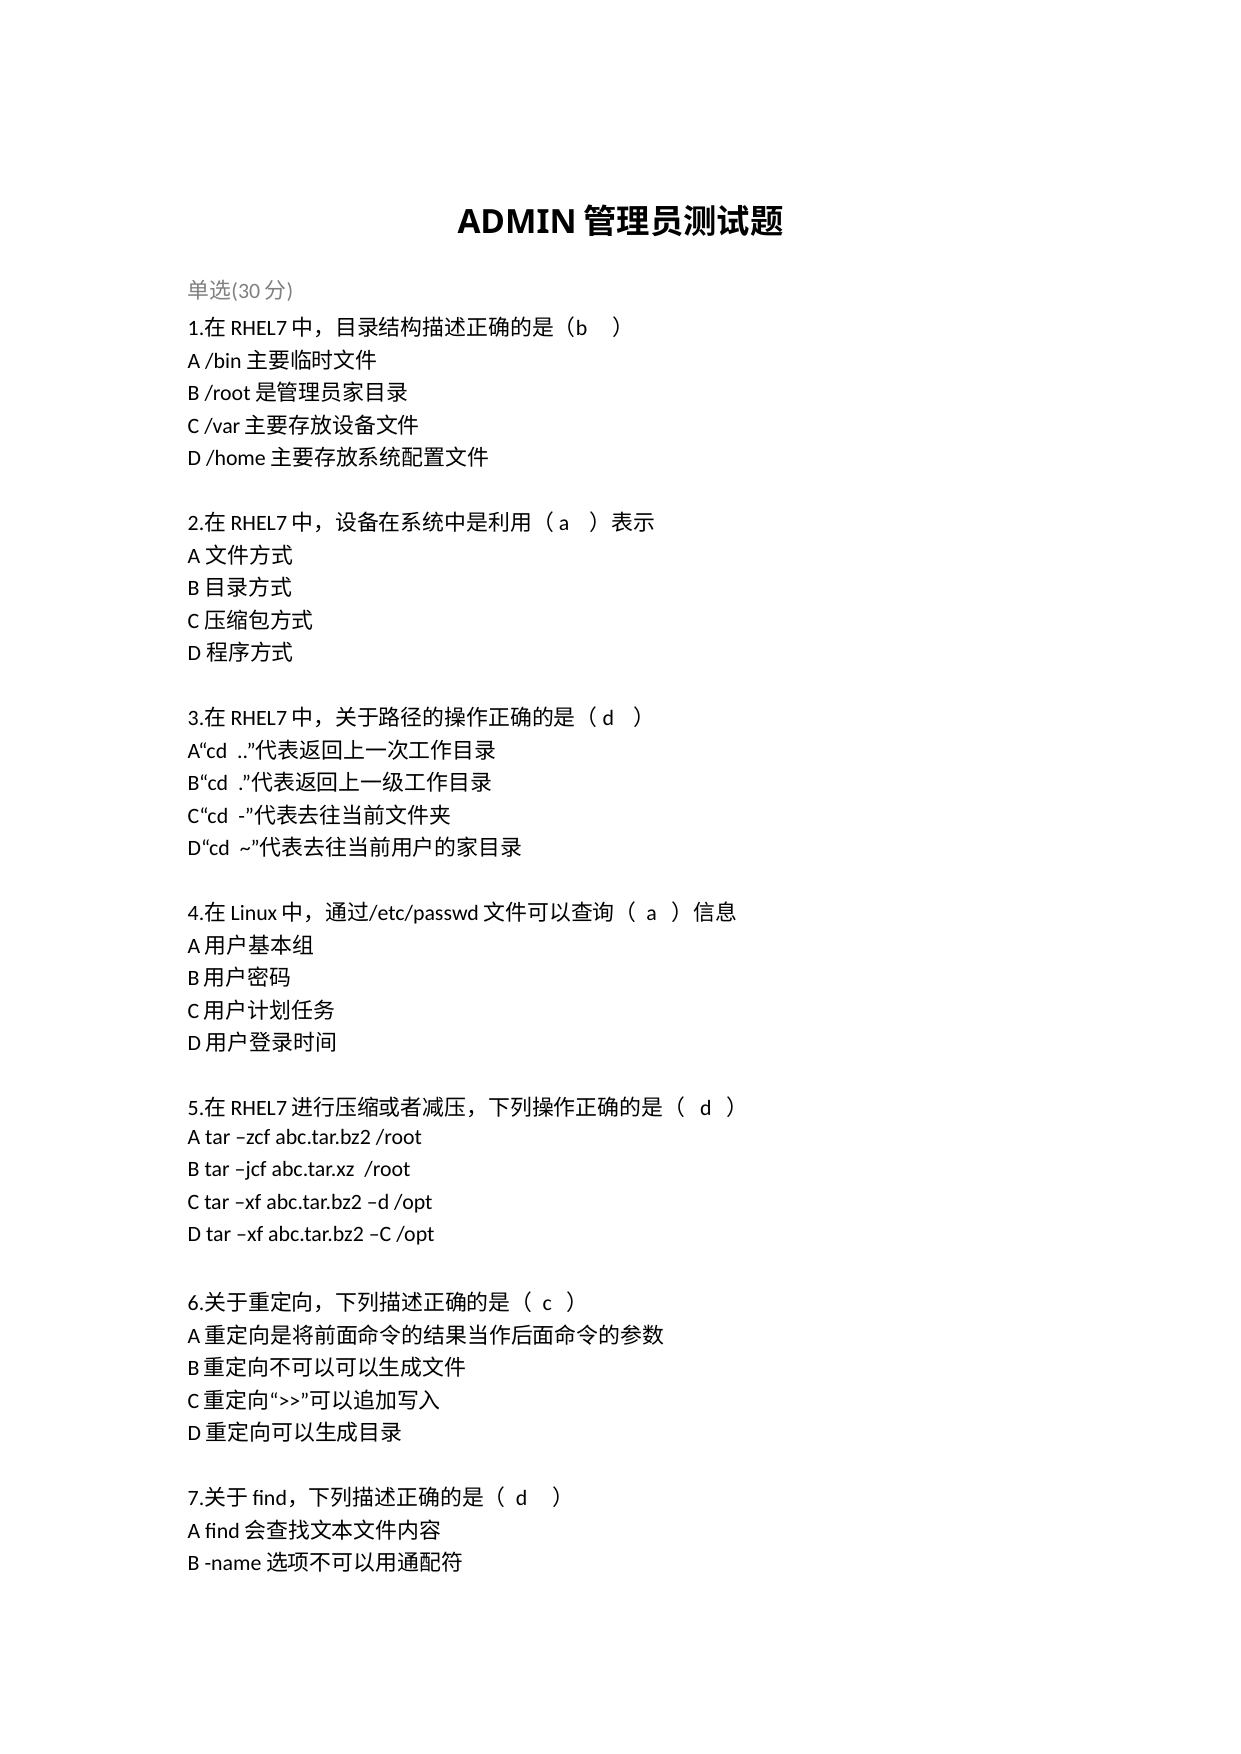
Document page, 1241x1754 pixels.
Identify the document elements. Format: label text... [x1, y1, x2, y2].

subtitle 单选(30分) [187, 273, 1053, 305]
text D /home主要存放系统配置文件 [187, 440, 1053, 472]
text B tar –jcf abc.tar.xz /root [187, 1155, 1053, 1187]
text D tar –xf abc.tar.bz2 –C /opt [187, 1220, 1053, 1252]
text C“cd -”代表去往当前文件夹 [187, 797, 1053, 830]
text 5.在RHEL7进行压缩或者减压，下列操作正确的是（ d ） [187, 1090, 1053, 1122]
text B -name选项不可以用通配符 [187, 1545, 1053, 1577]
text 2.在RHEL7中，设备在系统中是利用（ a ）表示 [187, 505, 1053, 537]
text C /var主要存放设备文件 [187, 407, 1053, 440]
text A“cd ..”代表返回上一次工作目录 [187, 732, 1053, 765]
text 1.在RHEL7中，目录结构描述正确的是（b ） [187, 310, 1053, 342]
text B /root是管理员家目录 [187, 375, 1053, 407]
subtitle ADMIN管理员测试题 [187, 187, 1053, 252]
text C用户计划任务 [187, 992, 1053, 1025]
text B重定向不可以可以生成文件 [187, 1350, 1053, 1382]
text 3.在RHEL7中，关于路径的操作正确的是（ d ） [187, 700, 1053, 732]
text C 压缩包方式 [187, 602, 1053, 635]
text D 程序方式 [187, 635, 1053, 667]
text B“cd .”代表返回上一级工作目录 [187, 765, 1053, 797]
text D重定向可以生成目录 [187, 1415, 1053, 1447]
text C tar –xf abc.tar.bz2 –d /opt [187, 1187, 1053, 1220]
text D用户登录时间 [187, 1025, 1053, 1057]
text 6.关于重定向，下列描述正确的是（ c ） [187, 1285, 1053, 1317]
text A find会查找文本文件内容 [187, 1512, 1053, 1545]
text B用户密码 [187, 960, 1053, 992]
text 7.关于find，下列描述正确的是（ d ） [187, 1480, 1053, 1512]
text A 文件方式 [187, 537, 1053, 570]
text A tar –zcf abc.tar.bz2 /root [187, 1122, 1053, 1155]
text A用户基本组 [187, 927, 1053, 960]
text 4.在Linux中，通过/etc/passwd文件可以查询（ a ）信息 [187, 895, 1053, 927]
text B 目录方式 [187, 570, 1053, 602]
text A重定向是将前面命令的结果当作后面命令的参数 [187, 1317, 1053, 1350]
text C重定向“>>”可以追加写入 [187, 1382, 1053, 1415]
text D“cd ~”代表去往当前用户的家目录 [187, 830, 1053, 862]
text A /bin主要临时文件 [187, 342, 1053, 375]
